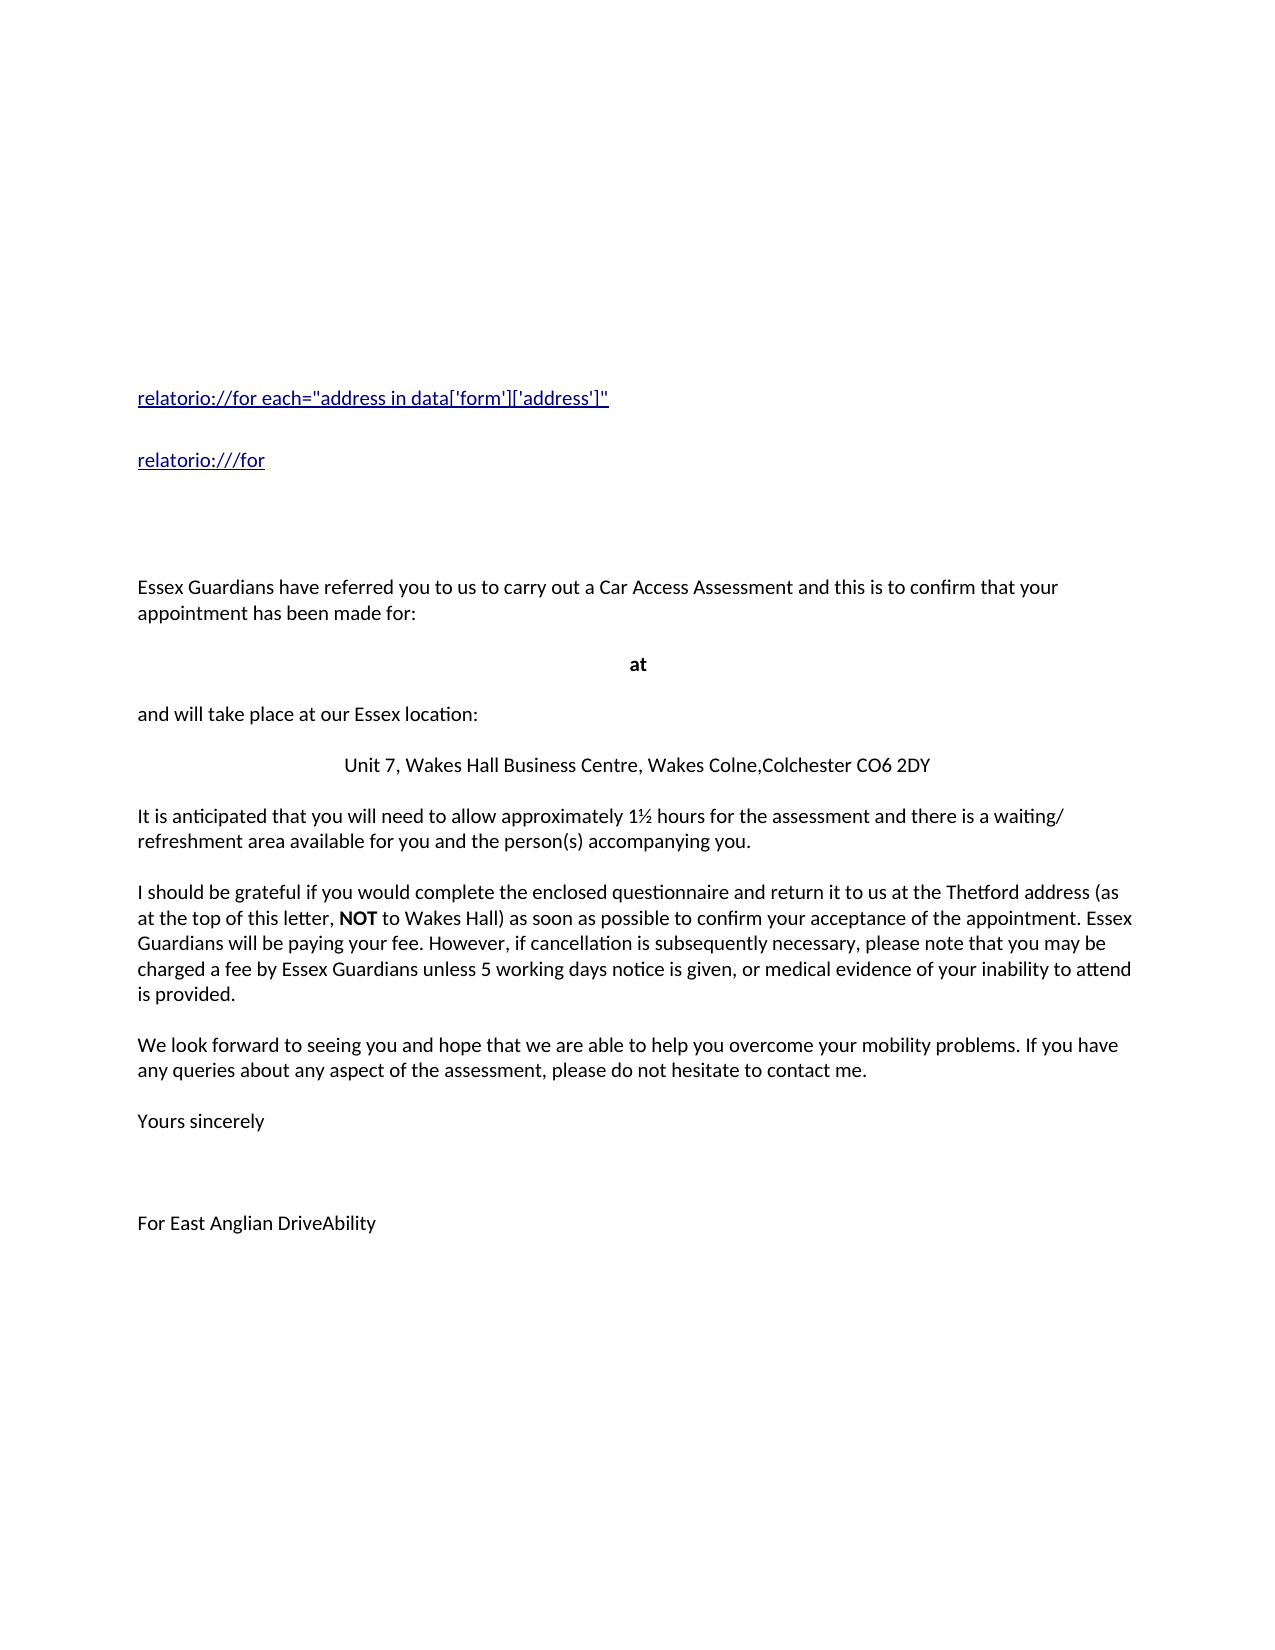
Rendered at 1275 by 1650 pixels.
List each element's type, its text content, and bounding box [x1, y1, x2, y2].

text Yours sincerely [137, 1108, 1138, 1134]
text Unit 7, Wakes Hall Business Centre, Wakes Colne,Colchester CO6 2DY [137, 752, 1138, 778]
table_cell relatorio:///for [138, 441, 1138, 473]
text <time> [137, 328, 1138, 353]
text We look forward to seeing you and hope that we are able to help you overcome your mobility problems. If you have any queries about any aspect of the assessment, please do not hesitate to contact me. [137, 1032, 1138, 1083]
text and will take place at our Essex location: [137, 702, 1138, 727]
text It is anticipated that you will need to allow approximately 1½ hours for the assessment and there is a waiting/ refreshment area available for you and the person(s) accompanying you. [137, 803, 1138, 854]
text Essex Guardians have referred you to us to carry out a Car Access Assessment and this is to confirm that your appointment has been made for: [137, 574, 1138, 625]
table_header relatorio://for each="address in data['form']['address']" [138, 379, 1138, 410]
text <data['form']['title_last_name']> [137, 524, 1138, 549]
table_cell <address> [138, 410, 1138, 441]
text <data['form']['title']> <data['form']['name']> [137, 353, 1138, 379]
text For East Anglian DriveAbility [137, 1210, 1138, 1235]
text I should be grateful if you would complete the enclosed questionnaire and return it to us at the Thetford address (as at the top of this letter, NOT to Wakes Hall) as soon as possible to confirm your acceptance of the appointment. Essex Guardians will be paying your fee. However, if cancellation is subsequently necessary, please note that you may be charged a fee by Essex Guardians unless 5 working days notice is given, or medical evidence of your inability to attend is provided. [137, 879, 1138, 1007]
text <data['form']['apmt_start_date']> at <data['form']['apmt_start_time']> [137, 651, 1138, 676]
text <data['form']['id']> [137, 302, 1138, 328]
